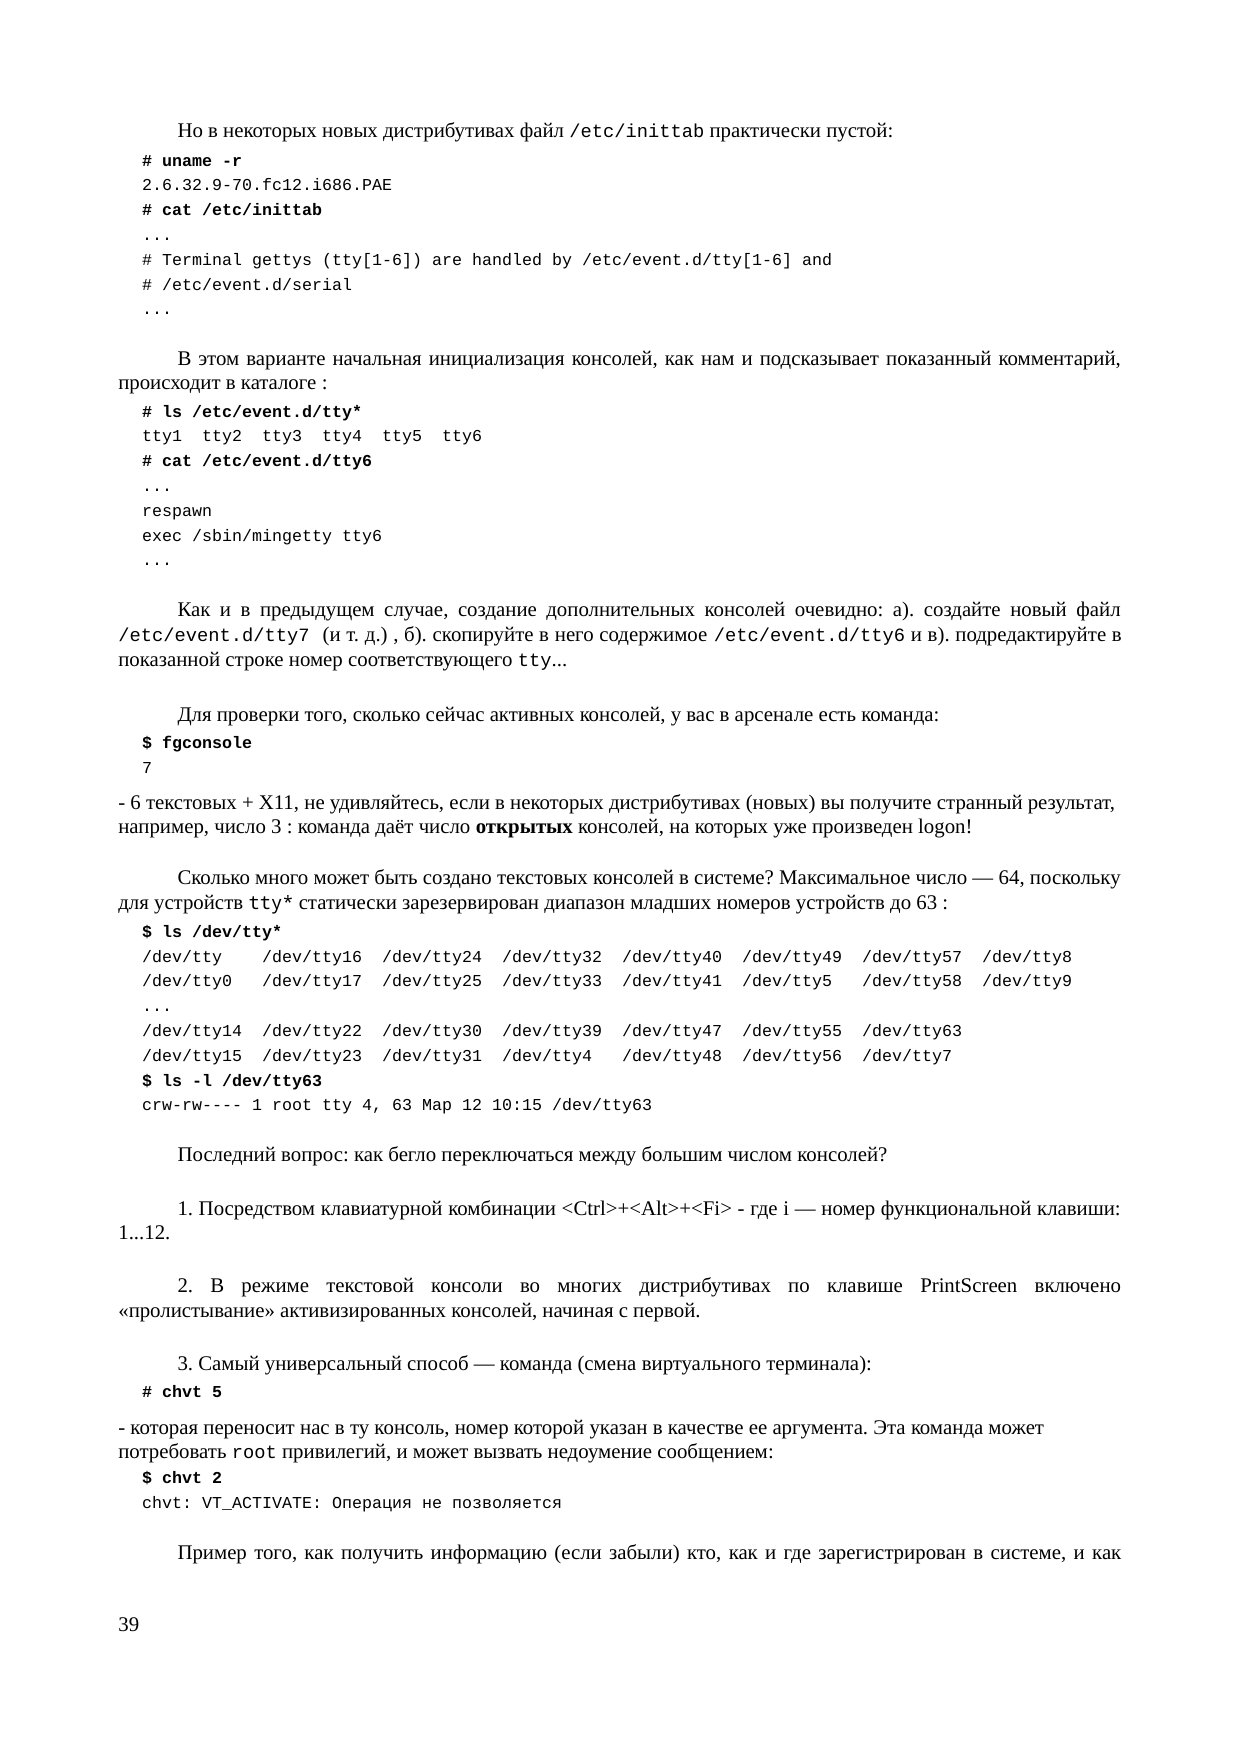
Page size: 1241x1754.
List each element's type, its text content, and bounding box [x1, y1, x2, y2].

text 2.6.32.9-70.fc12.i686.PAE [142, 177, 1122, 196]
text respawn [142, 502, 1122, 521]
text - которая переносит нас в ту консоль, номер которой указан в качестве ее аргумента. Эта команда может потребовать root привилегий, и может вызвать недоумение сообщением: [118, 1415, 1122, 1464]
text $ fgconsole [142, 735, 1122, 753]
text tty1 tty2 tty3 tty4 tty5 tty6 [142, 428, 1122, 447]
text # cat /etc/event.d/tty6 [142, 453, 1122, 472]
text ... [142, 552, 1122, 571]
text 7 [142, 759, 1122, 778]
text # ls /etc/event.d/tty* [142, 403, 1122, 422]
text Для проверки того, сколько сейчас активных консолей, у вас в арсенале есть команда: [118, 702, 1122, 726]
text 1. Посредством клавиатурной комбинации <Ctrl>+<Alt>+<Fi> - где i — номер функциональной клавиши: 1...12. [118, 1196, 1122, 1244]
text Сколько много может быть создано текстовых консолей в системе? Максимальное число — 64, поскольку для устройств tty* статически зарезервирован диапазон младших номеров устройств до 63 : [118, 865, 1122, 914]
text ... [142, 478, 1122, 496]
text ... [142, 998, 1122, 1017]
text В этом варианте начальная инициализация консолей, как нам и подсказывает показанный комментарий, происходит в каталоге : [118, 346, 1122, 394]
text $ chvt 2 [142, 1470, 1122, 1489]
text Пример того, как получить информацию (если забыли) кто, как и где зарегистрирован в системе, и как [118, 1540, 1122, 1564]
text $ ls -l /dev/tty63 [142, 1072, 1122, 1091]
text Последний вопрос: как бегло переключаться между большим числом консолей? [118, 1142, 1122, 1166]
text /dev/tty0 /dev/tty17 /dev/tty25 /dev/tty33 /dev/tty41 /dev/tty5 /dev/tty58 /dev/tty9 [142, 973, 1122, 992]
text crw-rw---- 1 root tty 4, 63 Мар 12 10:15 /dev/tty63 [142, 1097, 1122, 1116]
text $ ls /dev/tty* [142, 923, 1122, 942]
text # cat /etc/inittab [142, 202, 1122, 221]
text # uname -r [142, 152, 1122, 171]
text Как и в предыдущем случае, создание дополнительных консолей очевидно: а). создайте новый файл /etc/event.d/tty7 (и т. д.) , б). скопируйте в него содержимое /etc/event.d/tty6 и в). подредактируйте в показанной строке номер соответствующего tty... [118, 597, 1122, 672]
text /dev/tty14 /dev/tty22 /dev/tty30 /dev/tty39 /dev/tty47 /dev/tty55 /dev/tty63 [142, 1022, 1122, 1041]
text Но в некоторых новых дистрибутивах файл /etc/inittab практически пустой: [118, 118, 1122, 143]
text - 6 текстовых + X11, не удивляйтесь, если в некоторых дистрибутивах (новых) вы получите странный результат, например, число 3 : команда даёт число открытых консолей, на которых уже произведен logon! [118, 790, 1122, 838]
text /dev/tty15 /dev/tty23 /dev/tty31 /dev/tty4 /dev/tty48 /dev/tty56 /dev/tty7 [142, 1047, 1122, 1066]
text # /etc/event.d/serial [142, 276, 1122, 295]
text /dev/tty /dev/tty16 /dev/tty24 /dev/tty32 /dev/tty40 /dev/tty49 /dev/tty57 /dev/tty8 [142, 948, 1122, 967]
text chvt: VT_ACTIVATE: Операция не позволяется [142, 1494, 1122, 1513]
text # chvt 5 [142, 1384, 1122, 1403]
text ... [142, 301, 1122, 320]
text 2. В режиме текстовой консоли во многих дистрибутивах по клавише PrintScreen включено «пролистывание» активизированных консолей, начиная с первой. [118, 1273, 1122, 1322]
text # Terminal gettys (tty[1-6]) are handled by /etc/event.d/tty[1-6] and [142, 251, 1122, 270]
text exec /sbin/mingetty tty6 [142, 527, 1122, 546]
text ... [142, 226, 1122, 245]
text 3. Самый универсальный способ — команда (смена виртуального терминала): [118, 1351, 1122, 1375]
